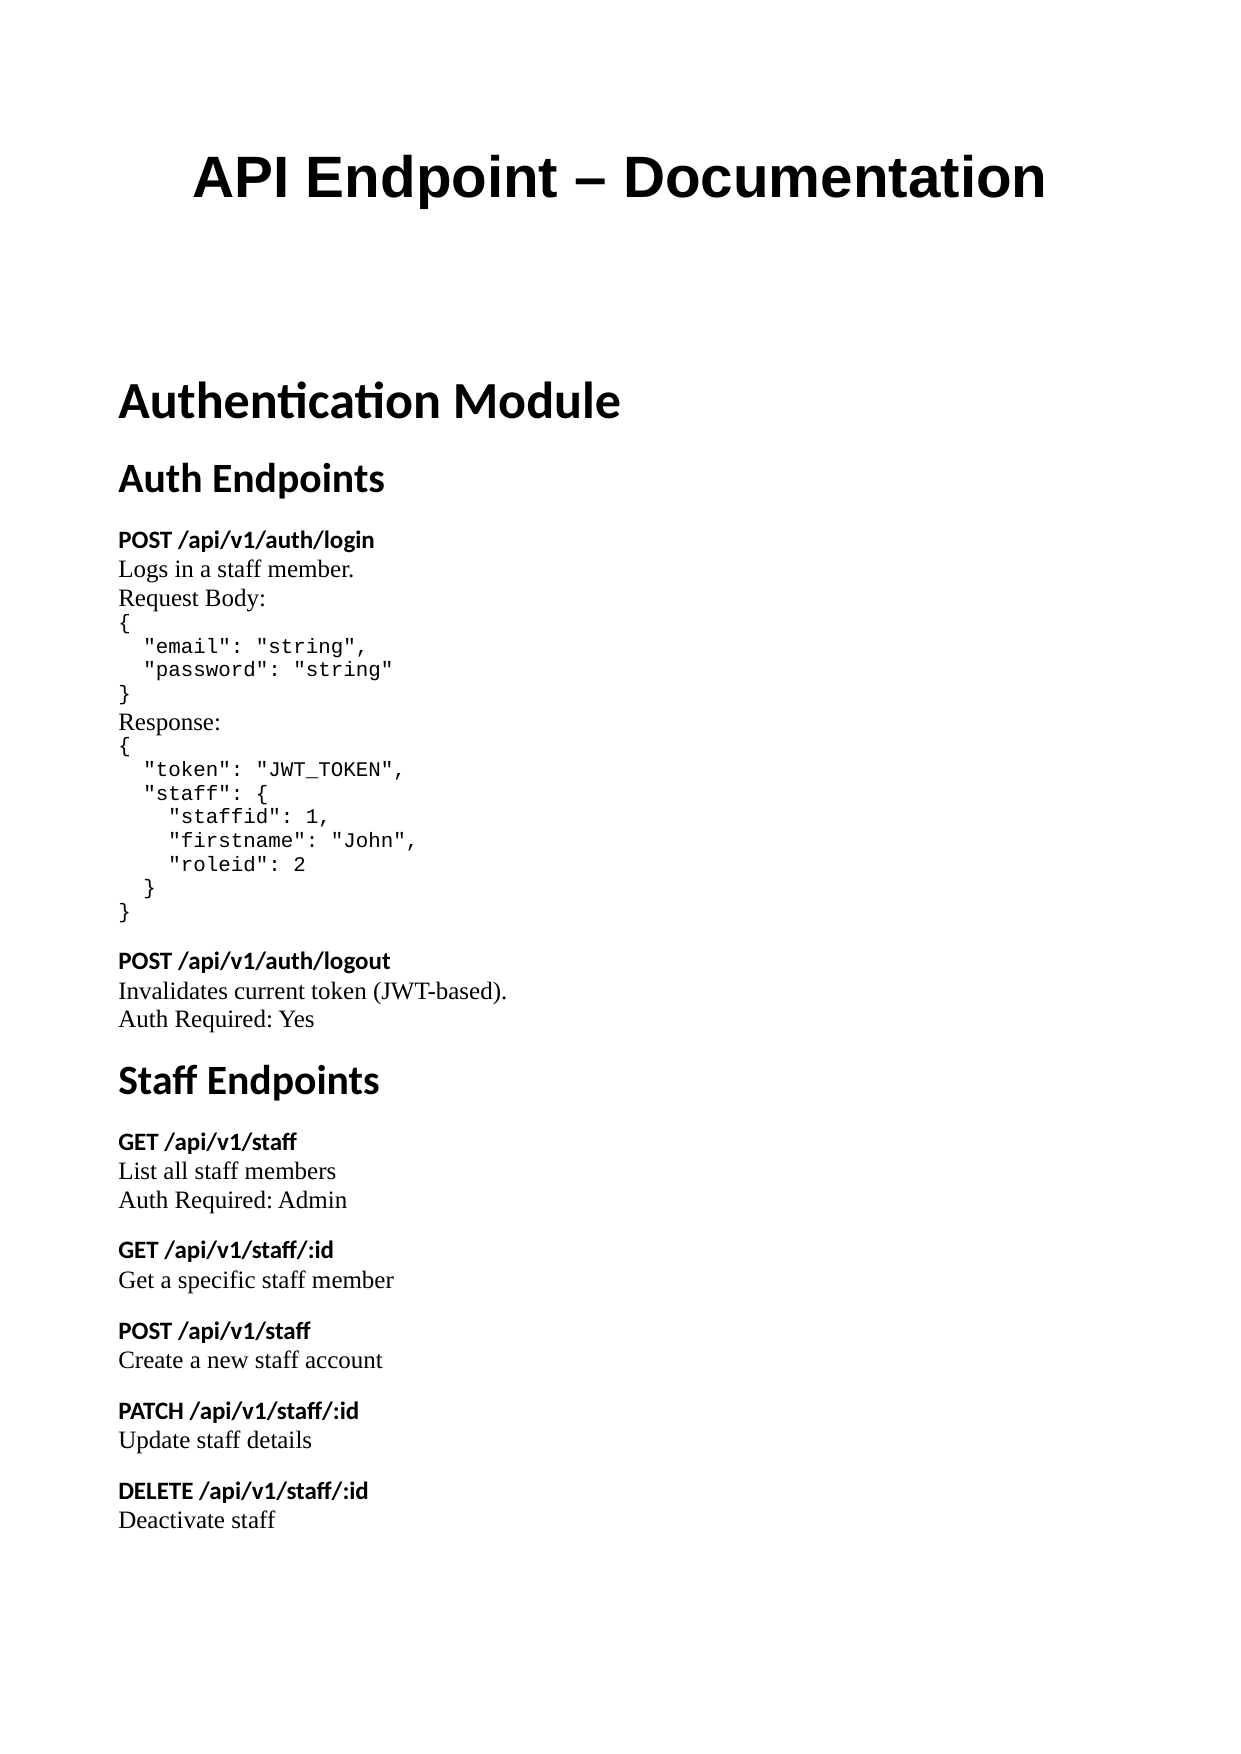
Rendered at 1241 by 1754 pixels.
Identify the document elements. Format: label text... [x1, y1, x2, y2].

subtitle GET /api/v1/staff/:id [118, 1235, 1122, 1265]
text Get a specific staff member [118, 1265, 1122, 1294]
text Logs in a staff member. [118, 554, 1122, 583]
subtitle DELETE /api/v1/staff/:id [118, 1475, 1122, 1506]
text Update staff details [118, 1425, 1122, 1454]
text { "email": "string", "password": "string" } [118, 612, 1122, 707]
subtitle POST /api/v1/auth/login [118, 524, 1122, 554]
text Invalidates current token (JWT-based). [118, 976, 1122, 1004]
text Response: [118, 707, 1122, 735]
text Auth Required: Admin [118, 1185, 1122, 1214]
subtitle PATCH /api/v1/staff/:id [118, 1395, 1122, 1425]
subtitle Staff Endpoints [118, 1054, 1122, 1105]
title API Endpoint – Documentation [118, 143, 1122, 210]
text { "token": "JWT_TOKEN", "staff": { "staffid": 1, "firstname": "John", "roleid": 2 } } [118, 735, 1122, 924]
subtitle POST /api/v1/auth/logout [118, 945, 1122, 976]
text List all staff members [118, 1156, 1122, 1185]
subtitle POST /api/v1/staff [118, 1315, 1122, 1345]
text Auth Required: Yes [118, 1004, 1122, 1033]
text Create a new staff account [118, 1345, 1122, 1374]
subtitle Auth Endpoints [118, 452, 1122, 503]
text Request Body: [118, 583, 1122, 612]
subtitle GET /api/v1/staff [118, 1126, 1122, 1156]
subtitle Authentication Module [118, 368, 1122, 431]
text Deactivate staff [118, 1506, 1122, 1534]
